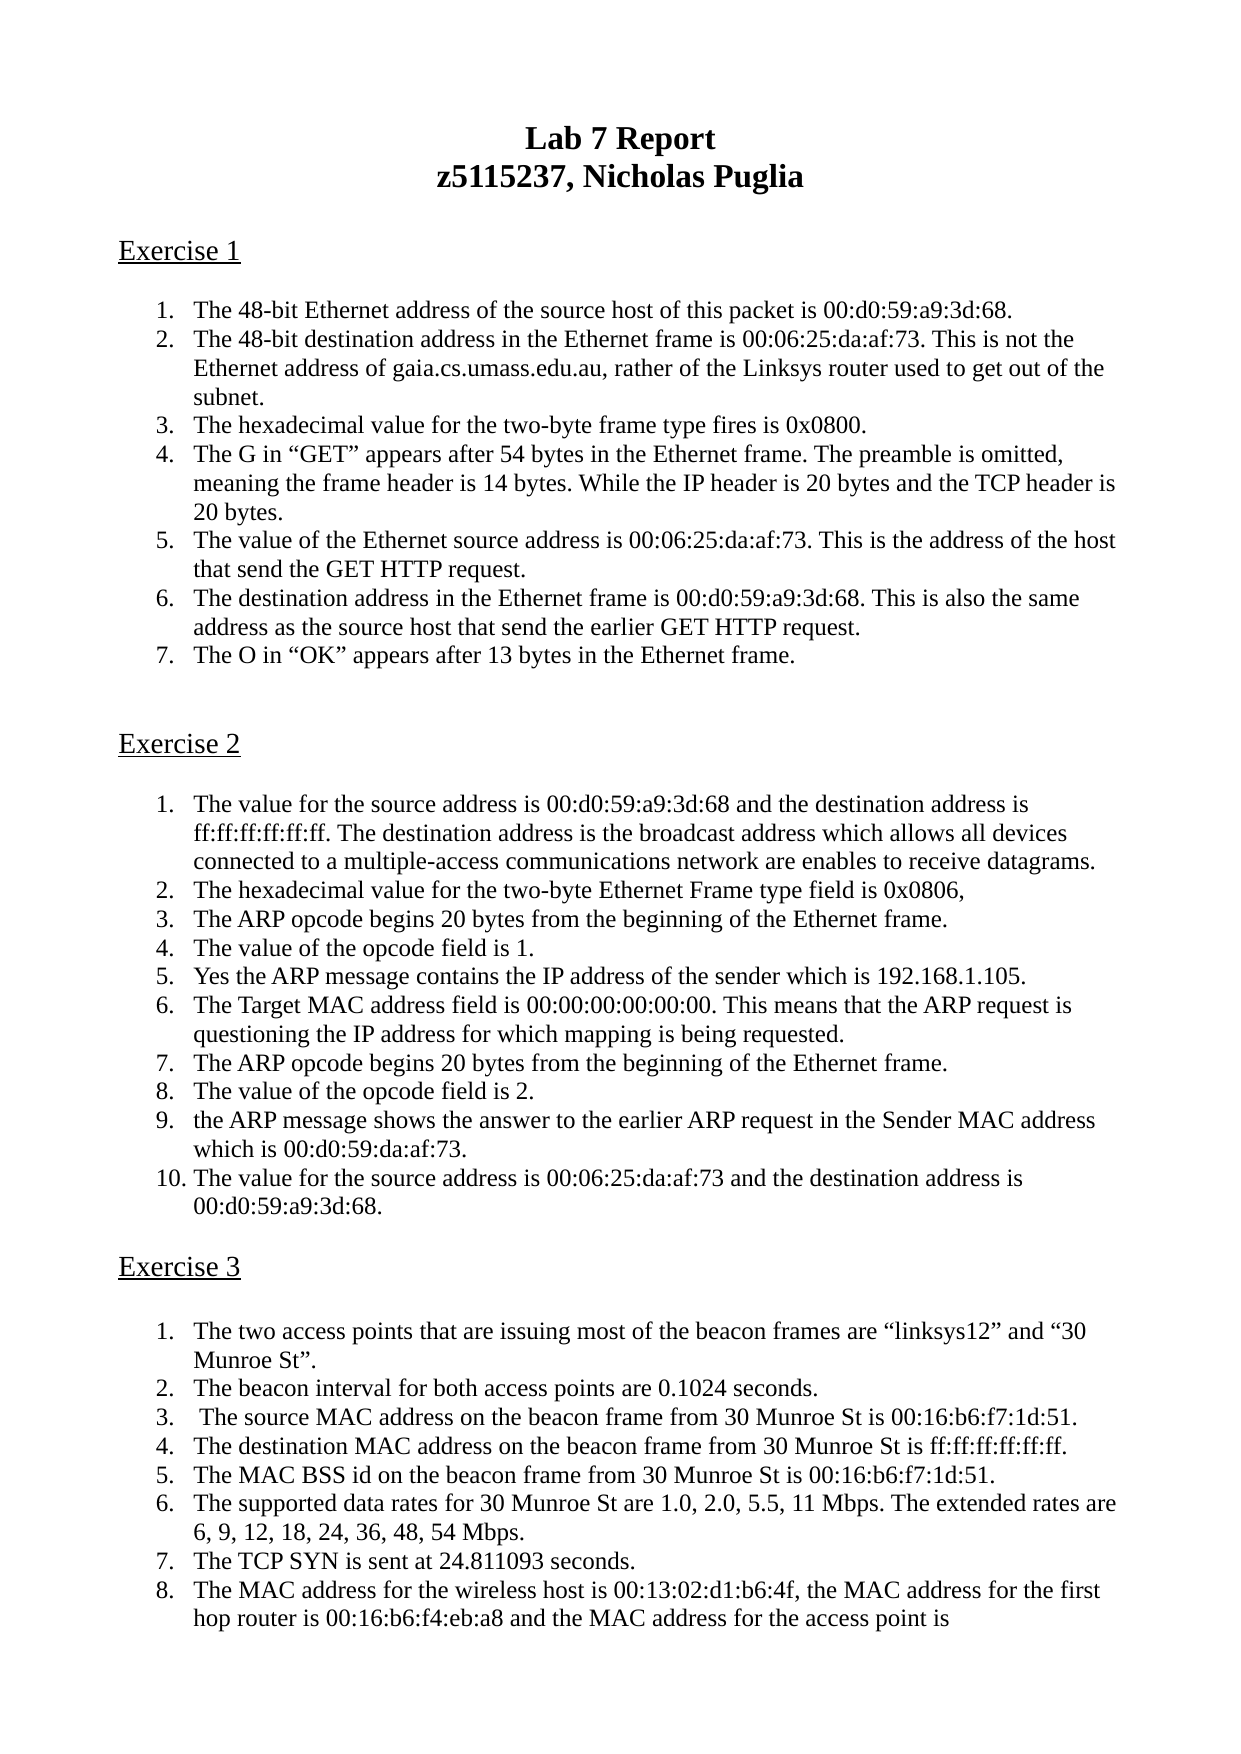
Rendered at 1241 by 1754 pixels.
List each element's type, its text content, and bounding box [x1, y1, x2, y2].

list The beacon interval for both access points are 0.1024 seconds. [156, 1373, 1122, 1402]
list The value of the Ethernet source address is 00:06:25:da:af:73. This is the address of the host that send the GET HTTP request. [156, 525, 1122, 583]
list The destination address in the Ethernet frame is 00:d0:59:a9:3d:68. This is also the same address as the source host that send the earlier GET HTTP request. [156, 583, 1122, 640]
list The ARP opcode begins 20 bytes from the beginning of the Ethernet frame. [156, 904, 1122, 933]
text Exercise 3 [118, 1249, 1122, 1282]
list the ARP message shows the answer to the earlier ARP request in the Sender MAC address which is 00:d0:59:da:af:73. [156, 1105, 1122, 1163]
list The O in “OK” appears after 13 bytes in the Ethernet frame. [156, 640, 1122, 669]
list The two access points that are issuing most of the beacon frames are “linksys12” and “30 Munroe St”. [156, 1316, 1122, 1373]
list The ARP opcode begins 20 bytes from the beginning of the Ethernet frame. [156, 1048, 1122, 1076]
list The hexadecimal value for the two-byte Ethernet Frame type field is 0x0806, [156, 875, 1122, 904]
list The 48-bit destination address in the Ethernet frame is 00:06:25:da:af:73. This is not the Ethernet address of gaia.cs.umass.edu.au, rather of the Linksys router used to get out of the subnet. [156, 324, 1122, 410]
list The G in “GET” appears after 54 bytes in the Ethernet frame. The preamble is omitted, meaning the frame header is 14 bytes. While the IP header is 20 bytes and the TCP header is 20 bytes. [156, 439, 1122, 525]
list The MAC address for the wireless host is 00:13:02:d1:b6:4f, the MAC address for the first hop router is 00:16:b6:f4:eb:a8 and the MAC address for the access point is [156, 1575, 1122, 1632]
text z5115237, Nicholas Puglia [118, 156, 1122, 195]
list The source MAC address on the beacon frame from 30 Munroe St is 00:16:b6:f7:1d:51. [156, 1402, 1122, 1431]
text Exercise 1 [118, 233, 1122, 267]
list The hexadecimal value for the two-byte frame type fires is 0x0800. [156, 410, 1122, 439]
list The Target MAC address field is 00:00:00:00:00:00. This means that the ARP request is questioning the IP address for which mapping is being requested. [156, 990, 1122, 1048]
list The value for the source address is 00:06:25:da:af:73 and the destination address is 00:d0:59:a9:3d:68. [156, 1163, 1122, 1220]
list The value of the opcode field is 2. [156, 1076, 1122, 1105]
list The value for the source address is 00:d0:59:a9:3d:68 and the destination address is ff:ff:ff:ff:ff:ff. The destination address is the broadcast address which allows all devices connected to a multiple-access communications network are enables to receive datagrams. [156, 789, 1122, 875]
list The 48-bit Ethernet address of the source host of this packet is 00:d0:59:a9:3d:68. [156, 295, 1122, 324]
list The destination MAC address on the beacon frame from 30 Munroe St is ff:ff:ff:ff:ff:ff. [156, 1431, 1122, 1460]
text Exercise 2 [118, 727, 1122, 760]
list The value of the opcode field is 1. [156, 933, 1122, 961]
list Yes the ARP message contains the IP address of the sender which is 192.168.1.105. [156, 961, 1122, 990]
list The MAC BSS id on the beacon frame from 30 Munroe St is 00:16:b6:f7:1d:51. [156, 1460, 1122, 1488]
list The supported data rates for 30 Munroe St are 1.0, 2.0, 5.5, 11 Mbps. The extended rates are 6, 9, 12, 18, 24, 36, 48, 54 Mbps. [156, 1488, 1122, 1546]
list The TCP SYN is sent at 24.811093 seconds. [156, 1546, 1122, 1575]
text Lab 7 Report [118, 118, 1122, 156]
